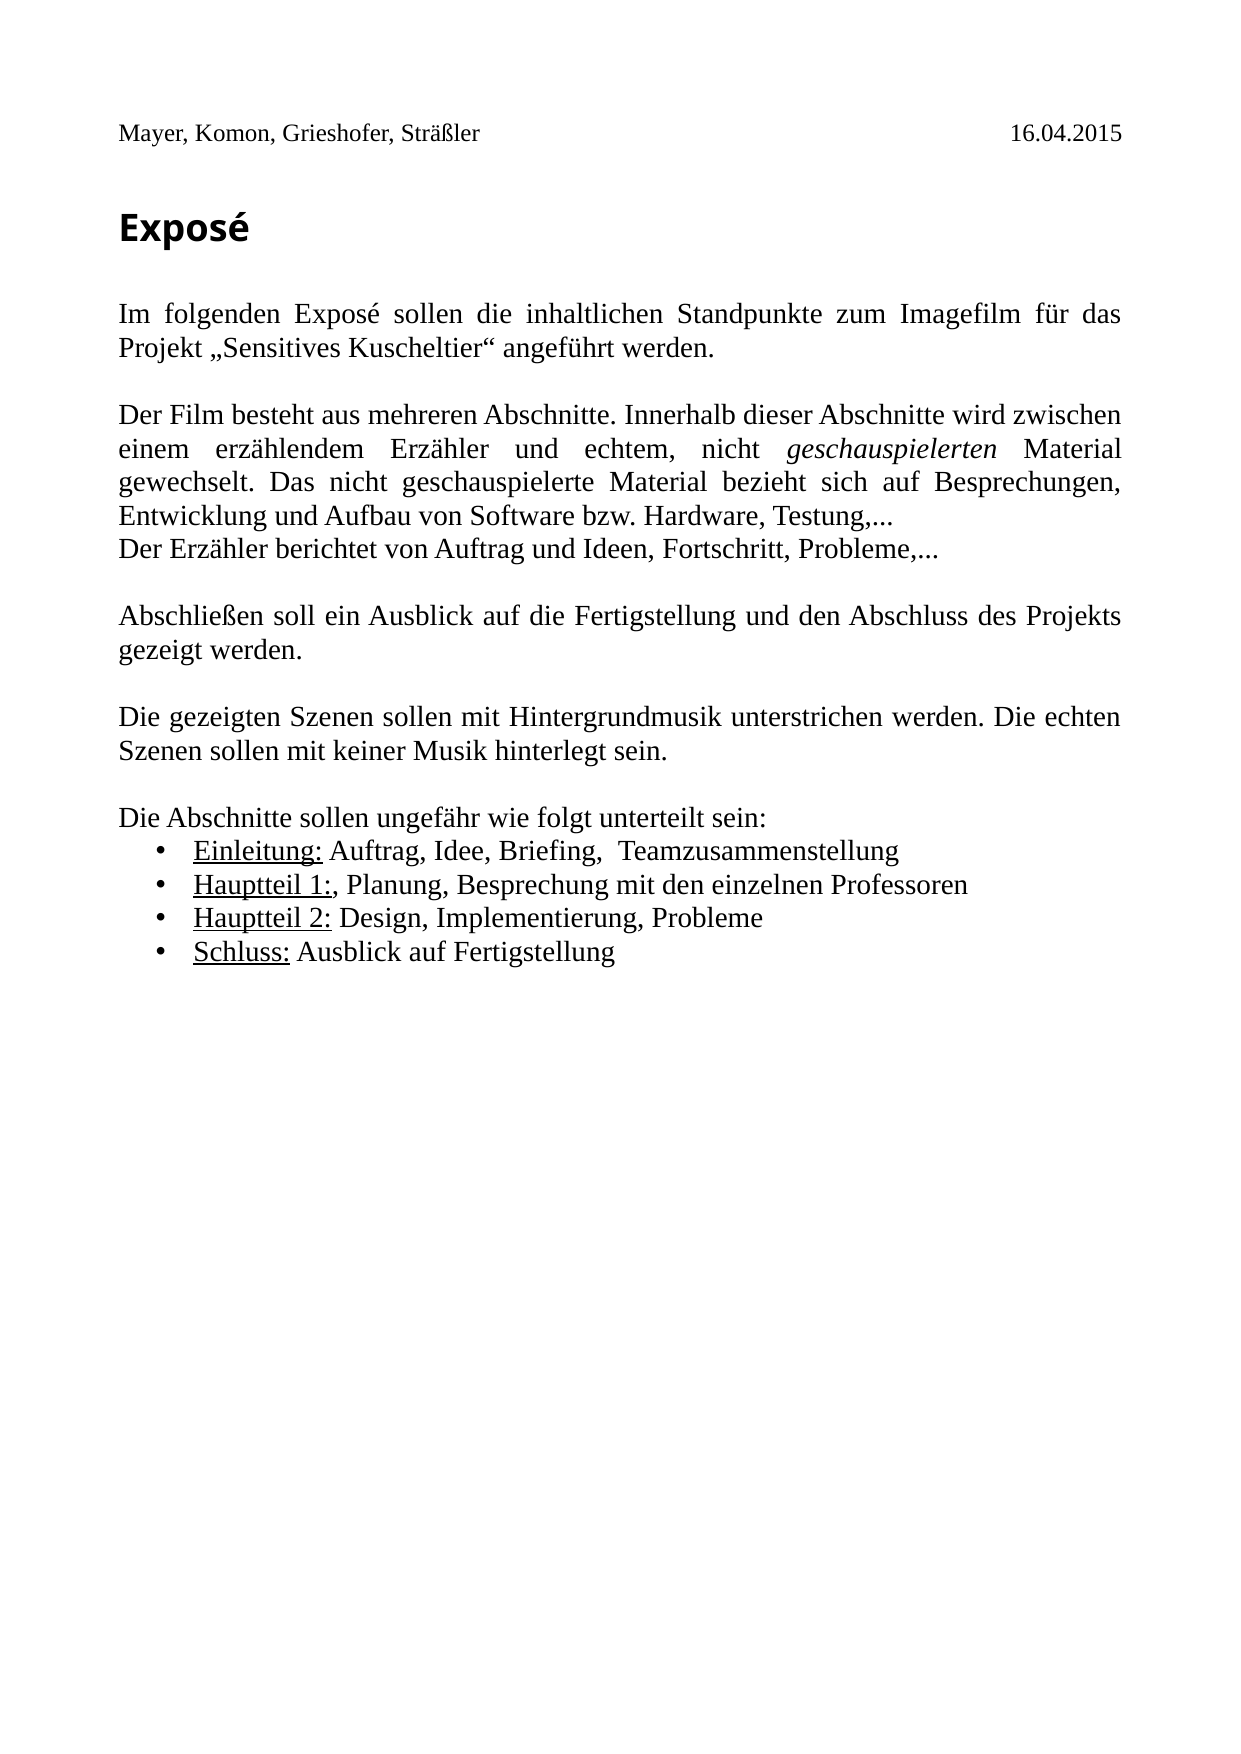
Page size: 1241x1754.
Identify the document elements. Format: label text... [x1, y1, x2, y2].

list Schluss: Ausblick auf Fertigstellung [156, 934, 1122, 968]
text Der Film besteht aus mehreren Abschnitte. Innerhalb dieser Abschnitte wird zwischen einem erzählendem Erzähler und echtem, nicht geschauspielerten Material gewechselt. Das nicht geschauspielerte Material bezieht sich auf Besprechungen, Entwicklung und Aufbau von Software bzw. Hardware, Testung,... [118, 397, 1122, 531]
text Die gezeigten Szenen sollen mit Hintergrundmusik unterstrichen werden. Die echten Szenen sollen mit keiner Musik hinterlegt sein. [118, 699, 1122, 766]
text Im folgenden Exposé sollen die inhaltlichen Standpunkte zum Imagefilm für das Projekt „Sensitives Kuscheltier“ angeführt werden. [118, 297, 1122, 364]
text Abschließen soll ein Ausblick auf die Fertigstellung und den Abschluss des Projekts gezeigt werden. [118, 598, 1122, 666]
text Der Erzähler berichtet von Auftrag und Ideen, Fortschritt, Probleme,... [118, 531, 1122, 565]
list Einleitung: Auftrag, Idee, Briefing, Teamzusammenstellung [156, 833, 1122, 867]
subtitle Exposé [118, 201, 1122, 253]
text Die Abschnitte sollen ungefähr wie folgt unterteilt sein: [118, 800, 1122, 833]
list Hauptteil 1:, Planung, Besprechung mit den einzelnen Professoren [156, 867, 1122, 901]
list Hauptteil 2: Design, Implementierung, Probleme [156, 901, 1122, 934]
